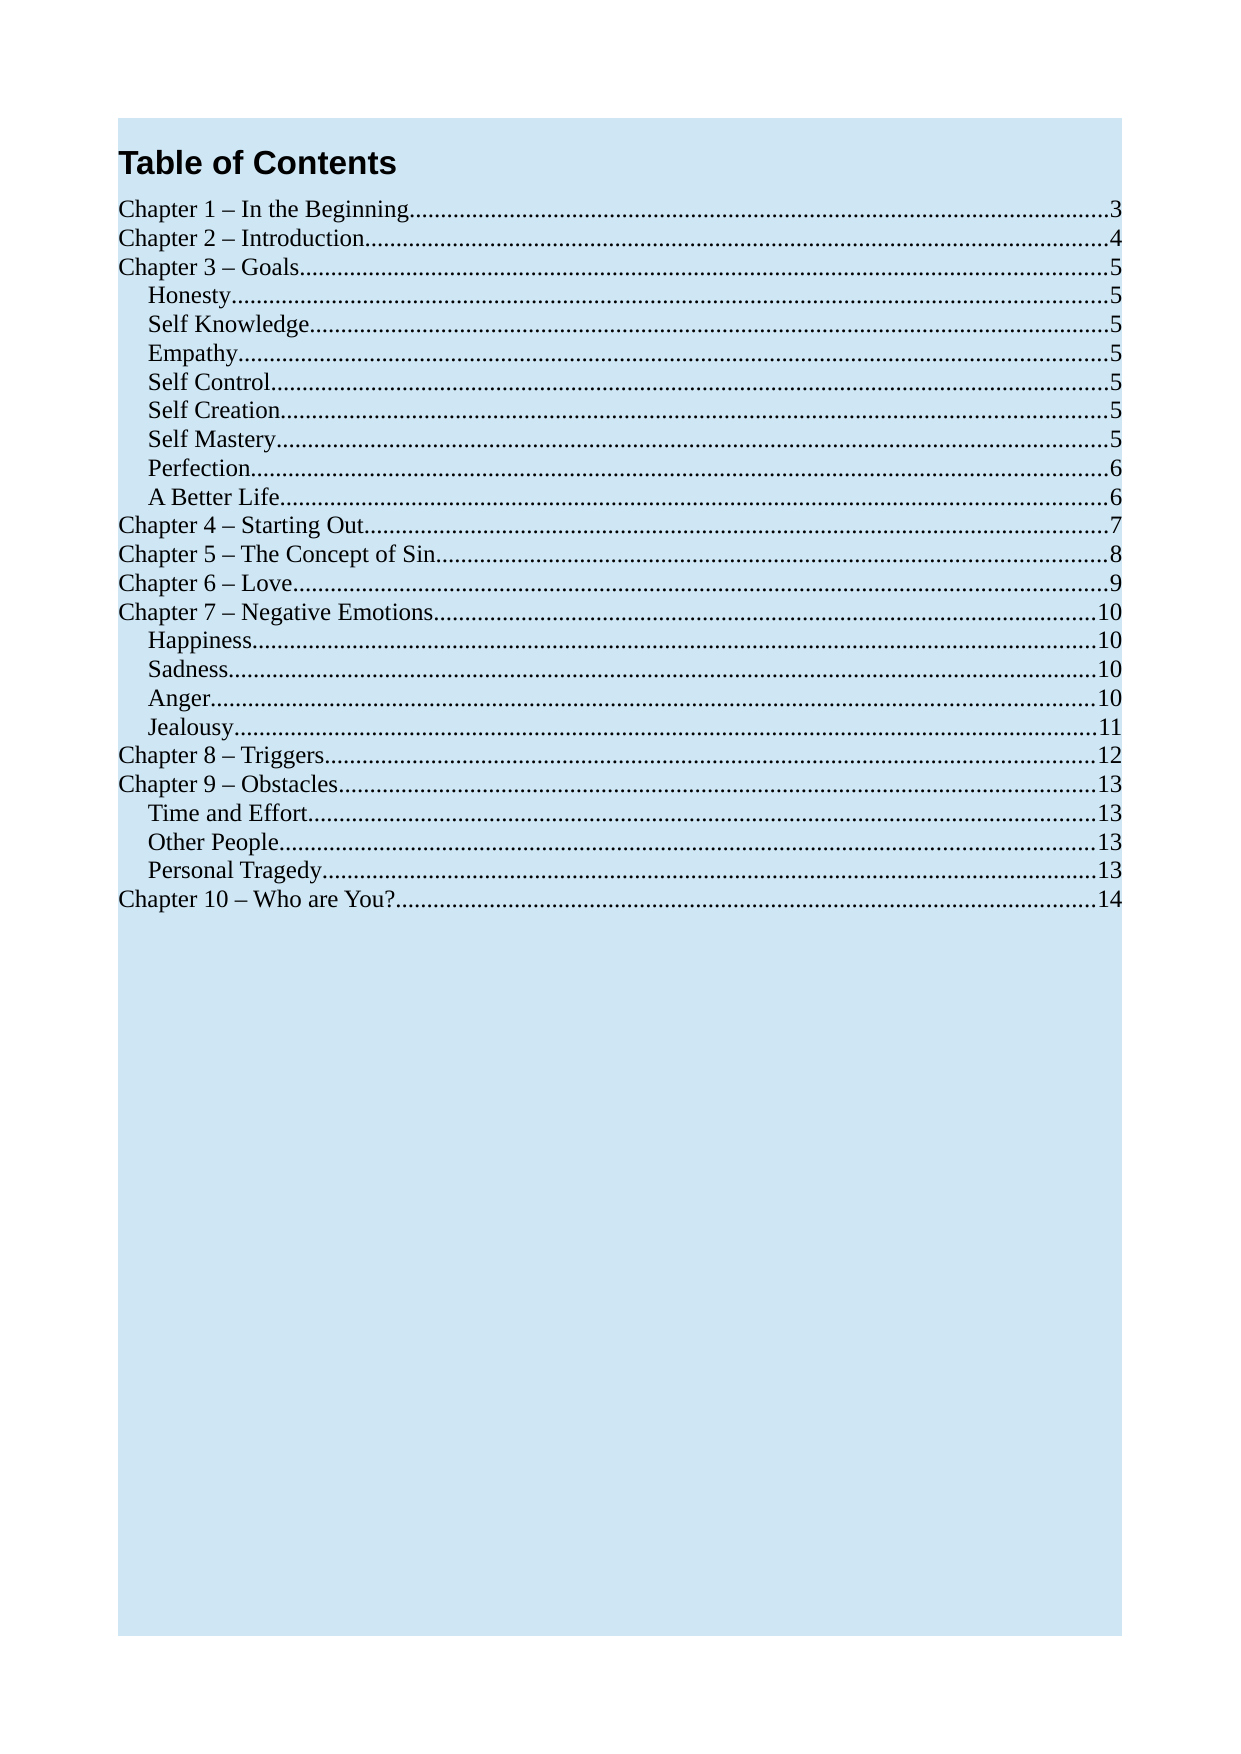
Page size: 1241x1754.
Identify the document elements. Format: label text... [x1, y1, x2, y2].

text Self Creation 5 [148, 395, 1122, 424]
text Self Knowledge 5 [148, 309, 1122, 338]
text Chapter 5 – The Concept of Sin 8 [118, 539, 1122, 568]
text A Better Life 6 [148, 482, 1122, 510]
text Happiness 10 [148, 625, 1122, 654]
text Chapter 8 – Triggers 12 [118, 740, 1122, 769]
text Time and Effort 13 [148, 798, 1122, 827]
text Perfection 6 [148, 453, 1122, 482]
text Sadness 10 [148, 654, 1122, 683]
text Chapter 3 – Goals 5 [118, 252, 1122, 280]
text Chapter 9 – Obstacles 13 [118, 769, 1122, 798]
subtitle Table of Contents [118, 143, 1122, 182]
text Chapter 6 – Love 9 [118, 568, 1122, 597]
text Chapter 7 – Negative Emotions 10 [118, 597, 1122, 625]
text Empathy 5 [148, 338, 1122, 367]
text Chapter 10 – Who are You? 14 [118, 884, 1122, 913]
text Anger 10 [148, 683, 1122, 712]
text Jealousy 11 [148, 712, 1122, 740]
text Personal Tragedy 13 [148, 855, 1122, 884]
text Other People 13 [148, 827, 1122, 855]
text Self Mastery 5 [148, 424, 1122, 453]
text Chapter 2 – Introduction 4 [118, 223, 1122, 252]
text Self Control 5 [148, 367, 1122, 395]
text Chapter 1 – In the Beginning... 3 [118, 194, 1122, 223]
text Chapter 4 – Starting Out 7 [118, 510, 1122, 539]
text Honesty 5 [148, 280, 1122, 309]
